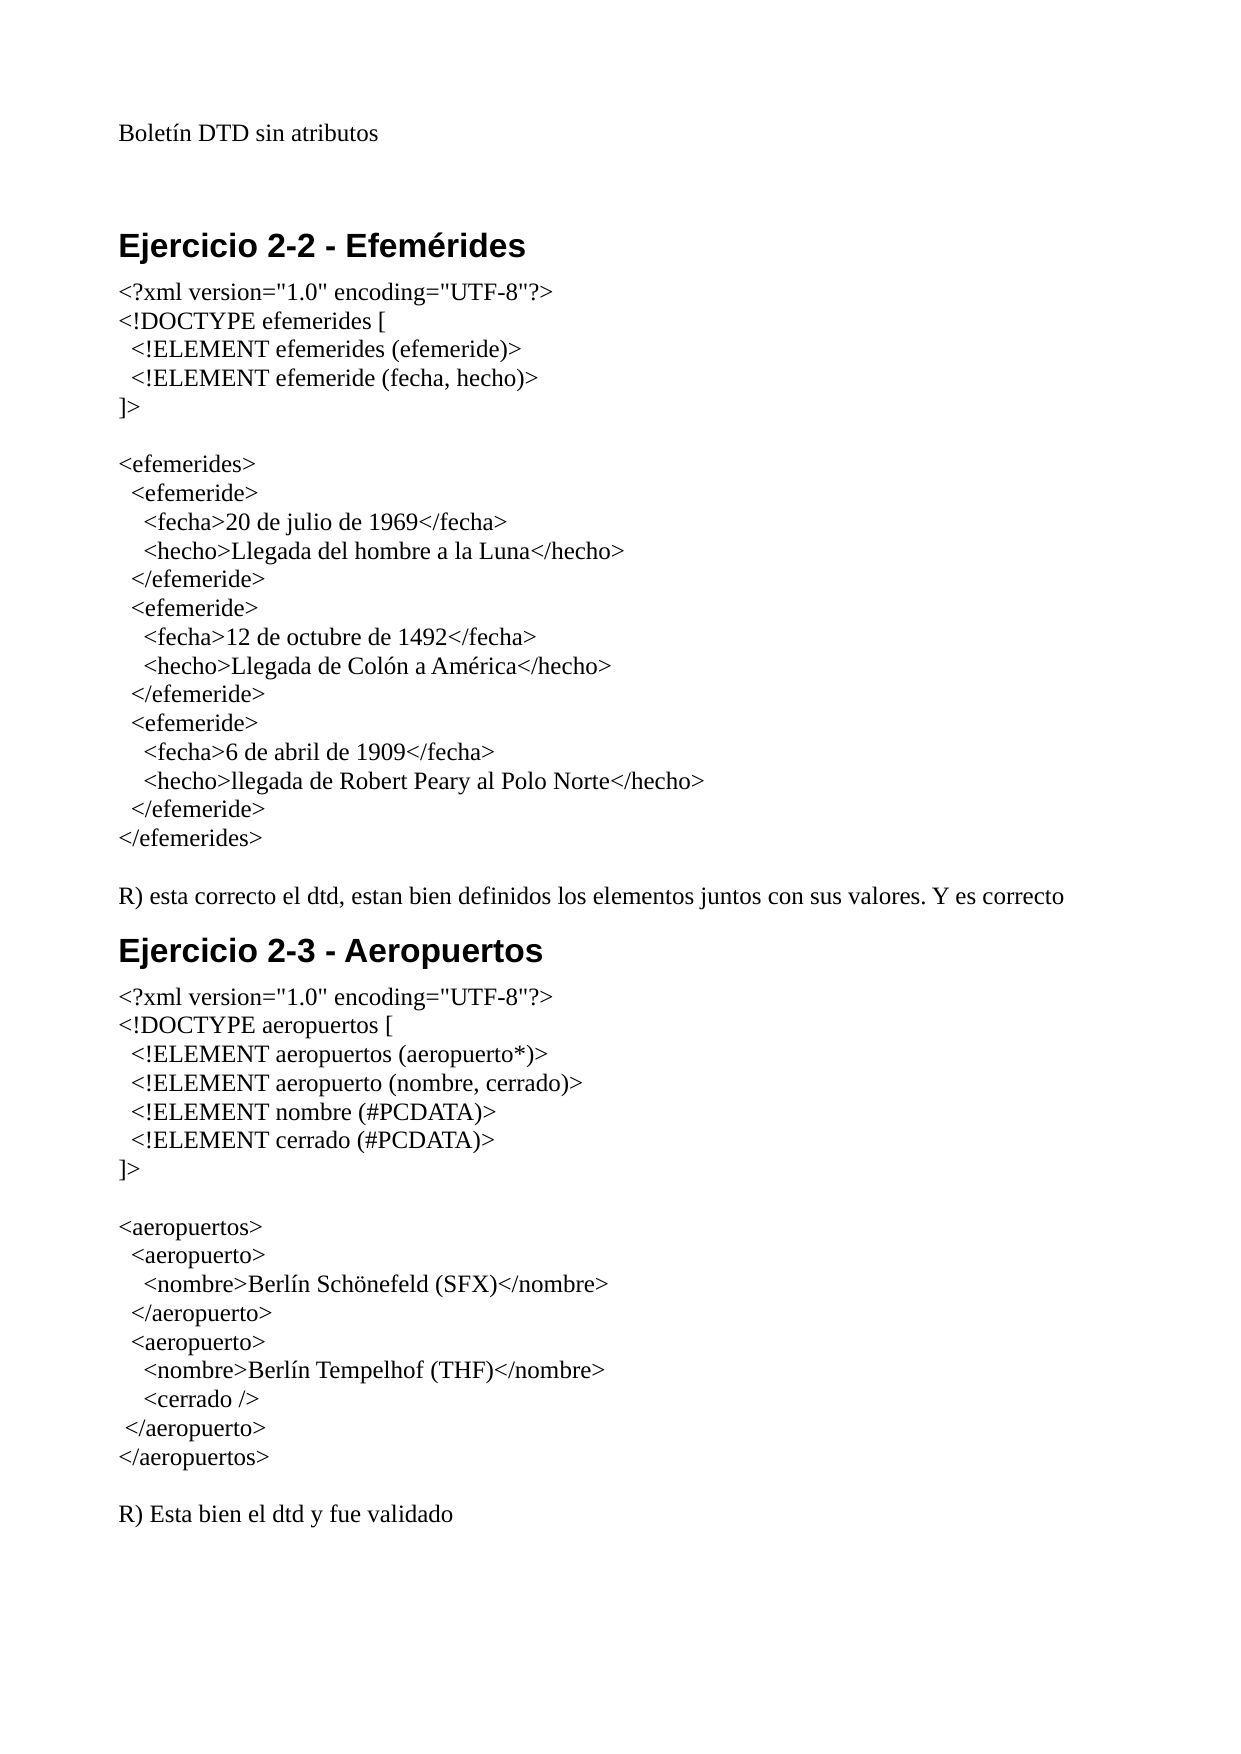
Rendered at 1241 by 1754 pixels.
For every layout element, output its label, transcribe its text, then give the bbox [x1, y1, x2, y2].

text <cerrado /> [118, 1384, 1122, 1413]
text R) esta correcto el dtd, estan bien definidos los elementos juntos con sus valores. Y es correcto [118, 881, 1122, 909]
text <nombre>Berlín Schönefeld (SFX)</nombre> [118, 1269, 1122, 1298]
text </efemeride> [118, 564, 1122, 593]
text <?xml version="1.0" encoding="UTF-8"?> [118, 277, 1122, 306]
text <hecho>llegada de Robert Peary al Polo Norte</hecho> [118, 766, 1122, 794]
text </aeropuerto> [118, 1413, 1122, 1442]
text <aeropuerto> [118, 1240, 1122, 1269]
text ]> [118, 1154, 1122, 1183]
text <!ELEMENT efemeride (fecha, hecho)> [118, 363, 1122, 392]
text <!DOCTYPE efemerides [ [118, 306, 1122, 334]
text R) Esta bien el dtd y fue validado [118, 1499, 1122, 1528]
text <nombre>Berlín Tempelhof (THF)</nombre> [118, 1355, 1122, 1384]
text <efemeride> [118, 478, 1122, 507]
subtitle Ejercicio 2-3 - Aeropuertos [118, 930, 1122, 969]
text </efemerides> [118, 823, 1122, 852]
text <aeropuertos> [118, 1212, 1122, 1240]
text <?xml version="1.0" encoding="UTF-8"?> [118, 982, 1122, 1010]
text <efemerides> [118, 449, 1122, 478]
text <hecho>Llegada del hombre a la Luna</hecho> [118, 536, 1122, 564]
text <fecha>20 de julio de 1969</fecha> [118, 507, 1122, 536]
text <fecha>12 de octubre de 1492</fecha> [118, 622, 1122, 651]
text <!ELEMENT nombre (#PCDATA)> [118, 1097, 1122, 1125]
text ]> [118, 392, 1122, 421]
text <!ELEMENT efemerides (efemeride)> [118, 334, 1122, 363]
text </efemeride> [118, 679, 1122, 708]
text </aeropuerto> [118, 1298, 1122, 1327]
text <!ELEMENT aeropuerto (nombre, cerrado)> [118, 1068, 1122, 1097]
text </aeropuertos> [118, 1442, 1122, 1470]
text <efemeride> [118, 708, 1122, 737]
text <hecho>Llegada de Colón a América</hecho> [118, 651, 1122, 679]
subtitle Ejercicio 2-2 - Efemérides [118, 226, 1122, 264]
text <!ELEMENT aeropuertos (aeropuerto*)> [118, 1039, 1122, 1068]
text <aeropuerto> [118, 1327, 1122, 1355]
text <efemeride> [118, 593, 1122, 622]
text <!ELEMENT cerrado (#PCDATA)> [118, 1125, 1122, 1154]
text <fecha>6 de abril de 1909</fecha> [118, 737, 1122, 766]
text </efemeride> [118, 794, 1122, 823]
text <!DOCTYPE aeropuertos [ [118, 1010, 1122, 1039]
